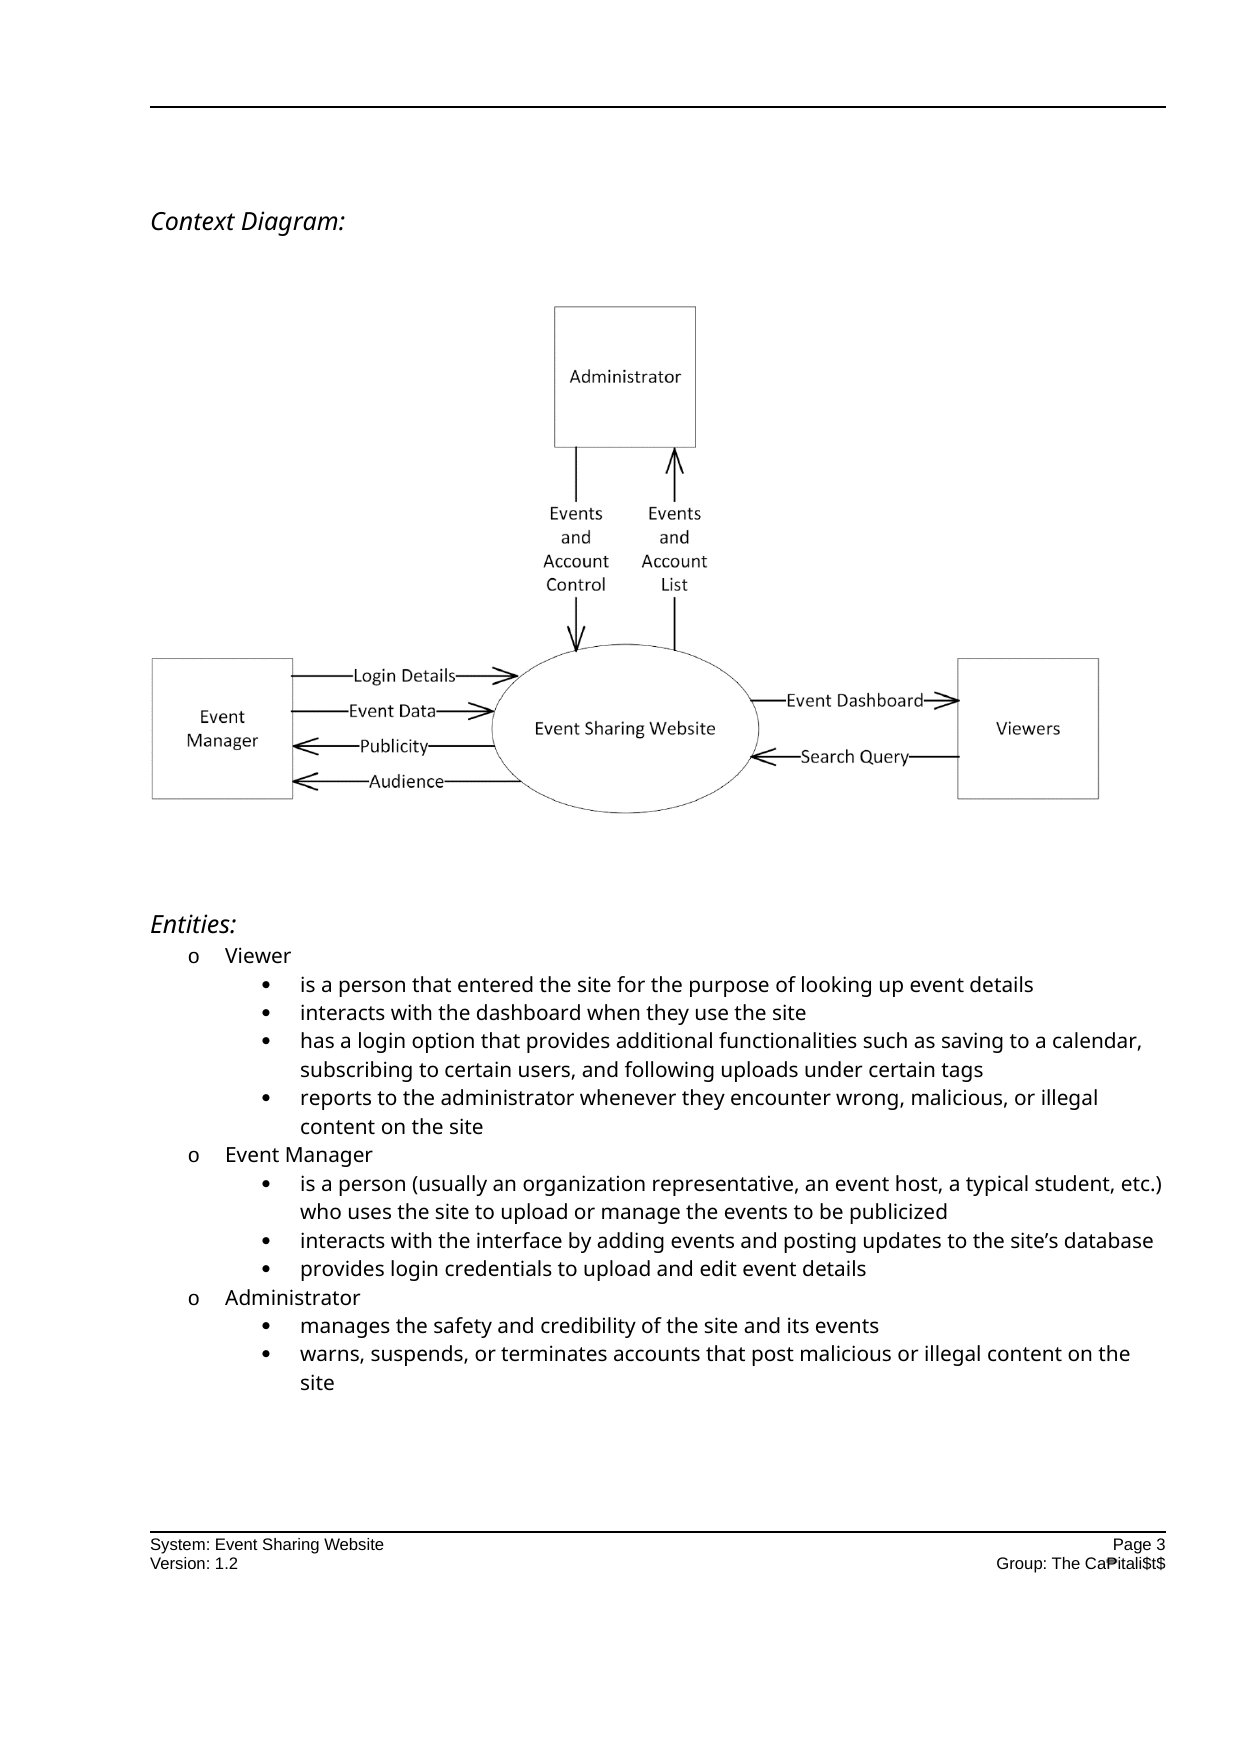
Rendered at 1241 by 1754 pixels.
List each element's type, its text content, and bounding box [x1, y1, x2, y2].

text Context Diagram: [150, 204, 1166, 238]
list Viewer [187, 941, 1166, 970]
list interacts with the interface by adding events and posting updates to the site’s database [262, 1226, 1166, 1254]
list Administrator [187, 1283, 1166, 1311]
list has a login option that provides additional functionalities such as saving to a calendar, subscribing to certain users, and following uploads under certain tags [262, 1027, 1166, 1083]
list manages the safety and credibility of the site and its events [262, 1311, 1166, 1339]
list is a person (usually an organization representative, an event host, a typical student, etc.) who uses the site to upload or manage the events to be publicized [262, 1169, 1166, 1226]
list provides login credentials to upload and edit event details [262, 1254, 1166, 1283]
list is a person that entered the site for the purpose of looking up event details [262, 970, 1166, 998]
list interacts with the dashboard when they use the site [262, 998, 1166, 1027]
list reports to the administrator whenever they encounter wrong, malicious, or illegal content on the site [262, 1083, 1166, 1140]
list warns, suspends, or terminates accounts that post malicious or illegal content on the site [262, 1339, 1166, 1396]
text Entities: [150, 907, 1166, 941]
list Event Manager [187, 1140, 1166, 1169]
